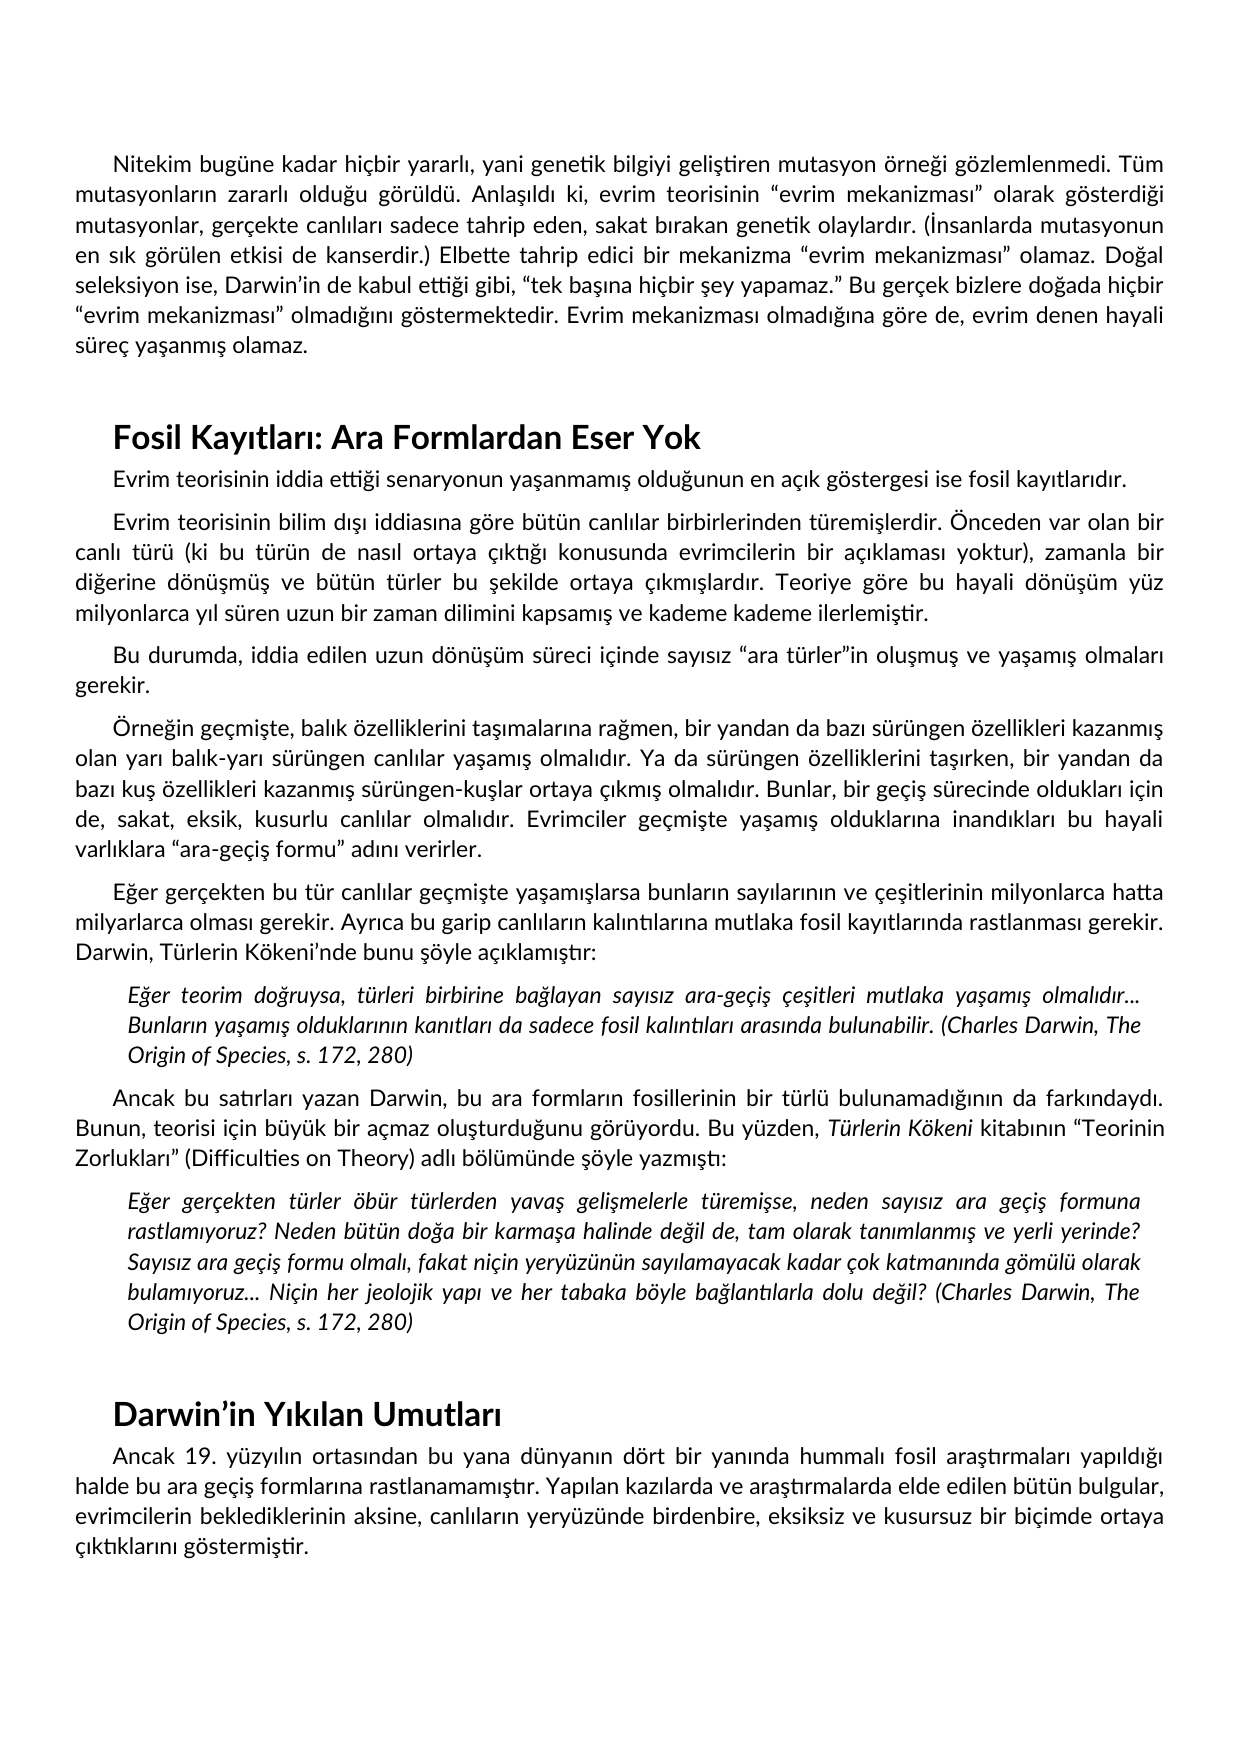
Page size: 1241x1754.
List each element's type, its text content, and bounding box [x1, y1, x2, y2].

text Eğer teorim doğruysa, türleri birbirine bağlayan sayısız ara-geçiş çeşitleri mutlaka yaşamış olmalıdır... Bunların yaşamış olduklarının kanıtları da sadece fosil kalıntıları arasında bulunabilir. (Charles Darwin, The Origin of Species, s. 172, 280) [127, 981, 1143, 1068]
text Ancak bu satırları yazan Darwin, bu ara formların fosillerinin bir türlü bulunamadığının da farkındaydı. Bunun, teorisi için büyük bir açmaz oluşturduğunu görüyordu. Bu yüzden, Türlerin Kökeni kitabının “Teorinin Zorlukları” (Difficulties on Theory) adlı bölümünde şöyle yazmıştı: [75, 1084, 1165, 1172]
subtitle Darwin’in Yıkılan Umutları [112, 1393, 1165, 1433]
text Nitekim bugüne kadar hiçbir yararlı, yani genetik bilgiyi geliştiren mutasyon örneği gözlemlenmedi. Tüm mutasyonların zararlı olduğu görüldü. Anlaşıldı ki, evrim teorisinin “evrim mekanizması” olarak gösterdiği mutasyonlar, gerçekte canlıları sadece tahrip eden, sakat bırakan genetik olaylardır. (İnsanlarda mutasyonun en sık görülen etkisi de kanserdir.) Elbette tahrip edici bir mekanizma “evrim mekanizması” olamaz. Doğal seleksiyon ise, Darwin’in de kabul ettiği gibi, “tek başına hiçbir şey yapamaz.” Bu gerçek bizlere doğada hiçbir “evrim mekanizması” olmadığını göstermektedir. Evrim mekanizması olmadığına göre de, evrim denen hayali süreç yaşanmış olamaz. [75, 150, 1165, 359]
text Eğer gerçekten türler öbür türlerden yavaş gelişmelerle türemişse, neden sayısız ara geçiş formuna rastlamıyoruz? Neden bütün doğa bir karmaşa halinde değil de, tam olarak tanımlanmış ve yerli yerinde? Sayısız ara geçiş formu olmalı, fakat niçin yeryüzünün sayılamayacak kadar çok katmanında gömülü olarak bulamıyoruz... Niçin her jeolojik yapı ve her tabaka böyle bağlantılarla dolu değil? (Charles Darwin, The Origin of Species, s. 172, 280) [127, 1187, 1143, 1335]
text Ancak 19. yüzyılın ortasından bu yana dünyanın dört bir yanında hummalı fosil araştırmaları yapıldığı halde bu ara geçiş formlarına rastlanamamıştır. Yapılan kazılarda ve araştırmalarda elde edilen bütün bulgular, evrimcilerin beklediklerinin aksine, canlıların yeryüzünde birdenbire, eksiksiz ve kusursuz bir biçimde ortaya çıktıklarını göstermiştir. [75, 1441, 1165, 1559]
text Eğer gerçekten bu tür canlılar geçmişte yaşamışlarsa bunların sayılarının ve çeşitlerinin milyonlarca hatta milyarlarca olması gerekir. Ayrıca bu garip canlıların kalıntılarına mutlaka fosil kayıtlarında rastlanması gerekir. Darwin, Türlerin Kökeni’nde bunu şöyle açıklamıştır: [75, 877, 1165, 965]
subtitle Fosil Kayıtları: Ara Formlardan Eser Yok [112, 417, 1165, 457]
text Evrim teorisinin bilim dışı iddiasına göre bütün canlılar birbirlerinden türemişlerdir. Önceden var olan bir canlı türü (ki bu türün de nasıl ortaya çıktığı konusunda evrimcilerin bir açıklaması yoktur), zamanla bir diğerine dönüşmüş ve bütün türler bu şekilde ortaya çıkmışlardır. Teoriye göre bu hayali dönüşüm yüz milyonlarca yıl süren uzun bir zaman dilimini kapsamış ve kademe kademe ilerlemiştir. [75, 508, 1165, 626]
text Örneğin geçmişte, balık özelliklerini taşımalarına rağmen, bir yandan da bazı sürüngen özellikleri kazanmış olan yarı balık-yarı sürüngen canlılar yaşamış olmalıdır. Ya da sürüngen özelliklerini taşırken, bir yandan da bazı kuş özellikleri kazanmış sürüngen-kuşlar ortaya çıkmış olmalıdır. Bunlar, bir geçiş sürecinde oldukları için de, sakat, eksik, kusurlu canlılar olmalıdır. Evrimciler geçmişte yaşamış olduklarına inandıkları bu hayali varlıklara “ara-geçiş formu” adını verirler. [75, 714, 1165, 862]
text Bu durumda, iddia edilen uzun dönüşüm süreci içinde sayısız “ara türler”in oluşmuş ve yaşamış olmaları gerekir. [75, 641, 1165, 699]
text Evrim teorisinin iddia ettiği senaryonun yaşanmamış olduğunun en açık göstergesi ise fosil kayıtlarıdır. [75, 465, 1165, 492]
